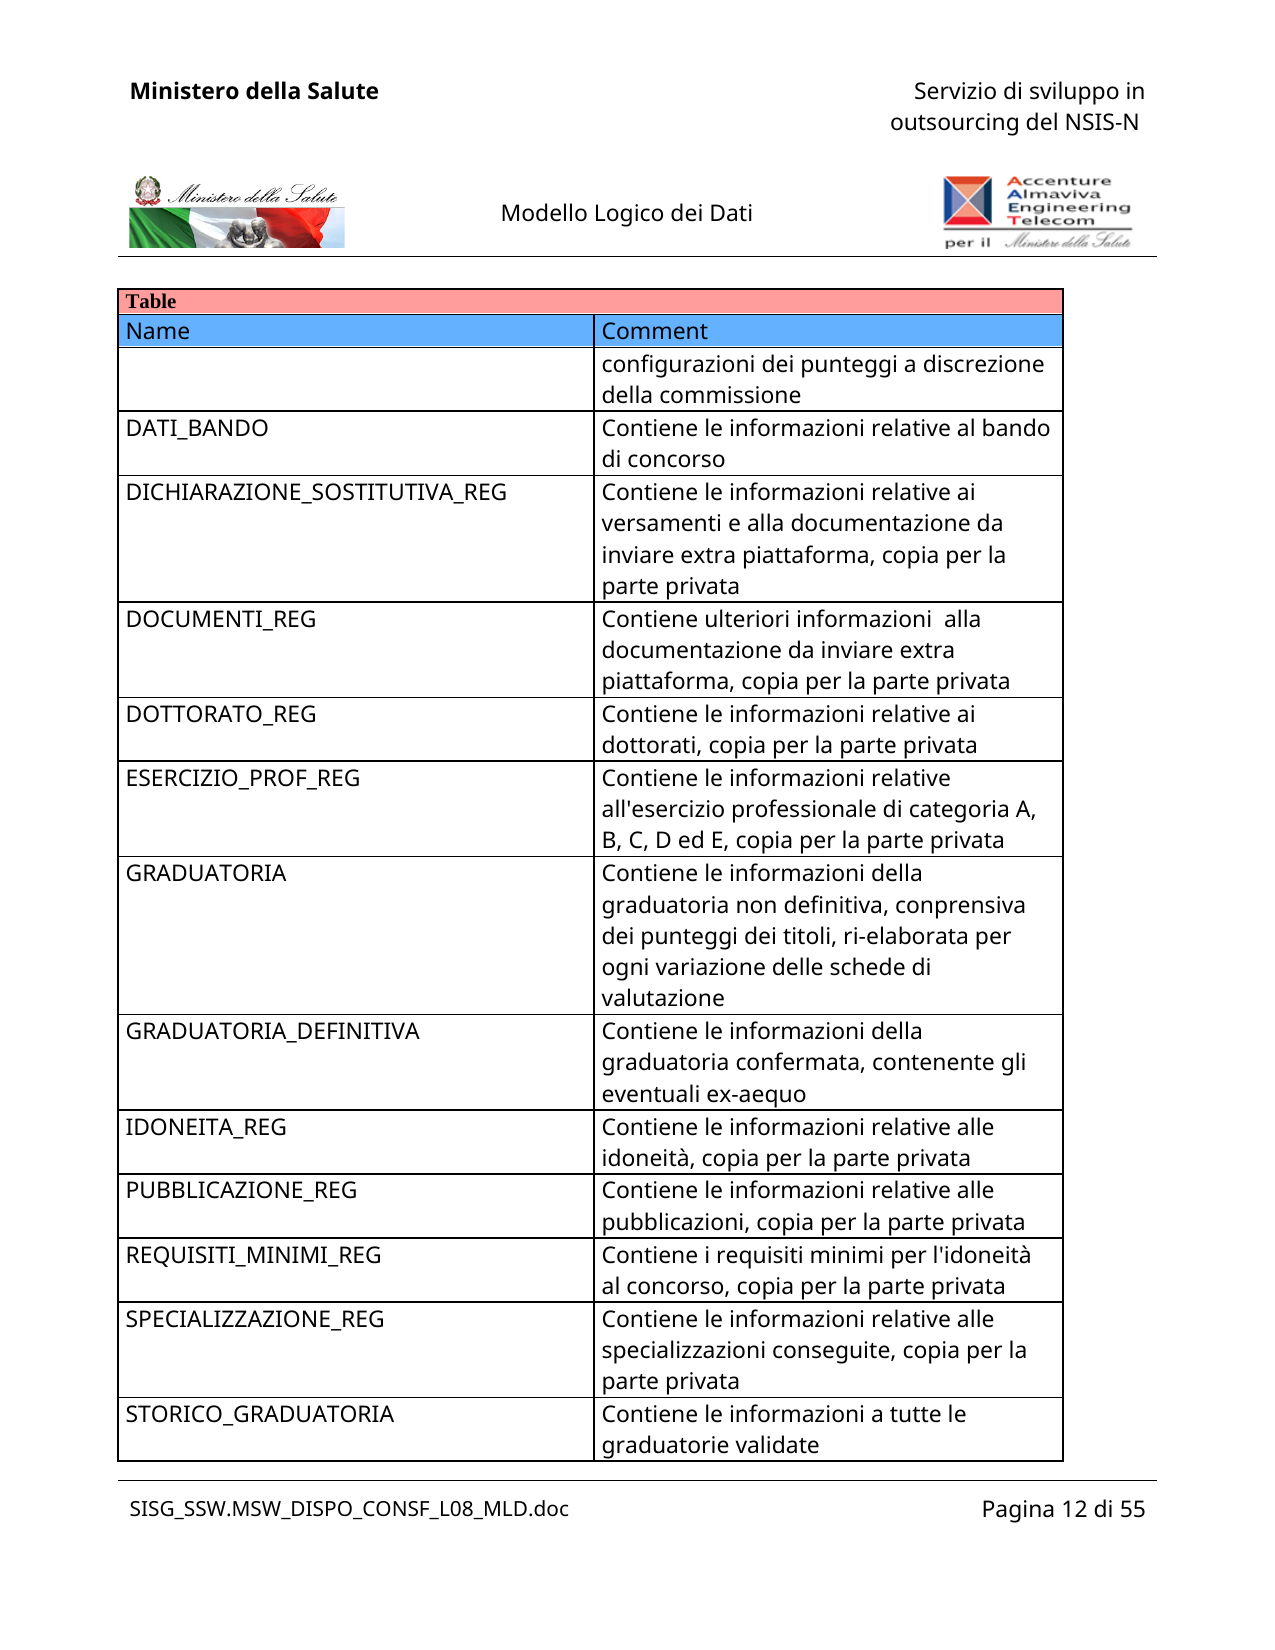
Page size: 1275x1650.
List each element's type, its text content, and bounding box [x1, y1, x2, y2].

table_cell GRADUATORIA_DEFINITIVA [119, 1015, 593, 1109]
table_cell Contiene le informazioni relative all'esercizio professionale di categoria A, B, C, D ed E, copia per la parte privata [595, 762, 1062, 856]
table_cell REQUISITI_MINIMI_REG [119, 1239, 593, 1301]
table_cell [119, 348, 593, 410]
table_cell STORICO_GRADUATORIA [119, 1398, 593, 1460]
table_cell ESERCIZIO_PROF_REG [119, 762, 593, 856]
table_cell DOTTORATO_REG [119, 698, 593, 760]
table_cell PUBBLICAZIONE_REG [119, 1175, 593, 1237]
table_cell configurazioni dei punteggi a discrezione della commissione [595, 348, 1062, 410]
table_cell IDONEITA_REG [119, 1111, 593, 1173]
table_cell GRADUATORIA [119, 857, 593, 1013]
table_cell Contiene le informazioni della graduatoria non definitiva, conprensiva dei punteggi dei titoli, ri-elaborata per ogni variazione delle schede di valutazione [595, 857, 1062, 1013]
table_cell Contiene le informazioni della graduatoria confermata, contenente gli eventuali ex-aequo [595, 1015, 1062, 1109]
table_cell Contiene le informazioni relative alle specializzazioni conseguite, copia per la parte privata [595, 1303, 1062, 1396]
table_cell Comment [595, 315, 1062, 346]
table_cell Name [119, 315, 593, 346]
table_cell DICHIARAZIONE_SOSTITUTIVA_REG [119, 476, 593, 601]
table_cell Contiene i requisiti minimi per l'idoneità al concorso, copia per la parte privata [595, 1239, 1062, 1301]
table_cell Contiene le informazioni relative ai dottorati, copia per la parte privata [595, 698, 1062, 760]
table_cell Contiene ulteriori informazioni alla documentazione da inviare extra piattaforma, copia per la parte privata [595, 603, 1062, 696]
table_cell Contiene le informazioni relative al bando di concorso [595, 412, 1062, 474]
table_cell DATI_BANDO [119, 412, 593, 474]
table_cell Contiene le informazioni a tutte le graduatorie validate [595, 1398, 1062, 1460]
table_cell Contiene le informazioni relative alle pubblicazioni, copia per la parte privata [595, 1175, 1062, 1237]
table_cell Contiene le informazioni relative alle idoneità, copia per la parte privata [595, 1111, 1062, 1173]
table_cell DOCUMENTI_REG [119, 603, 593, 696]
table_header Table [119, 290, 1062, 313]
table_cell Contiene le informazioni relative ai versamenti e alla documentazione da inviare extra piattaforma, copia per la parte privata [595, 476, 1062, 601]
table_cell SPECIALIZZAZIONE_REG [119, 1303, 593, 1396]
